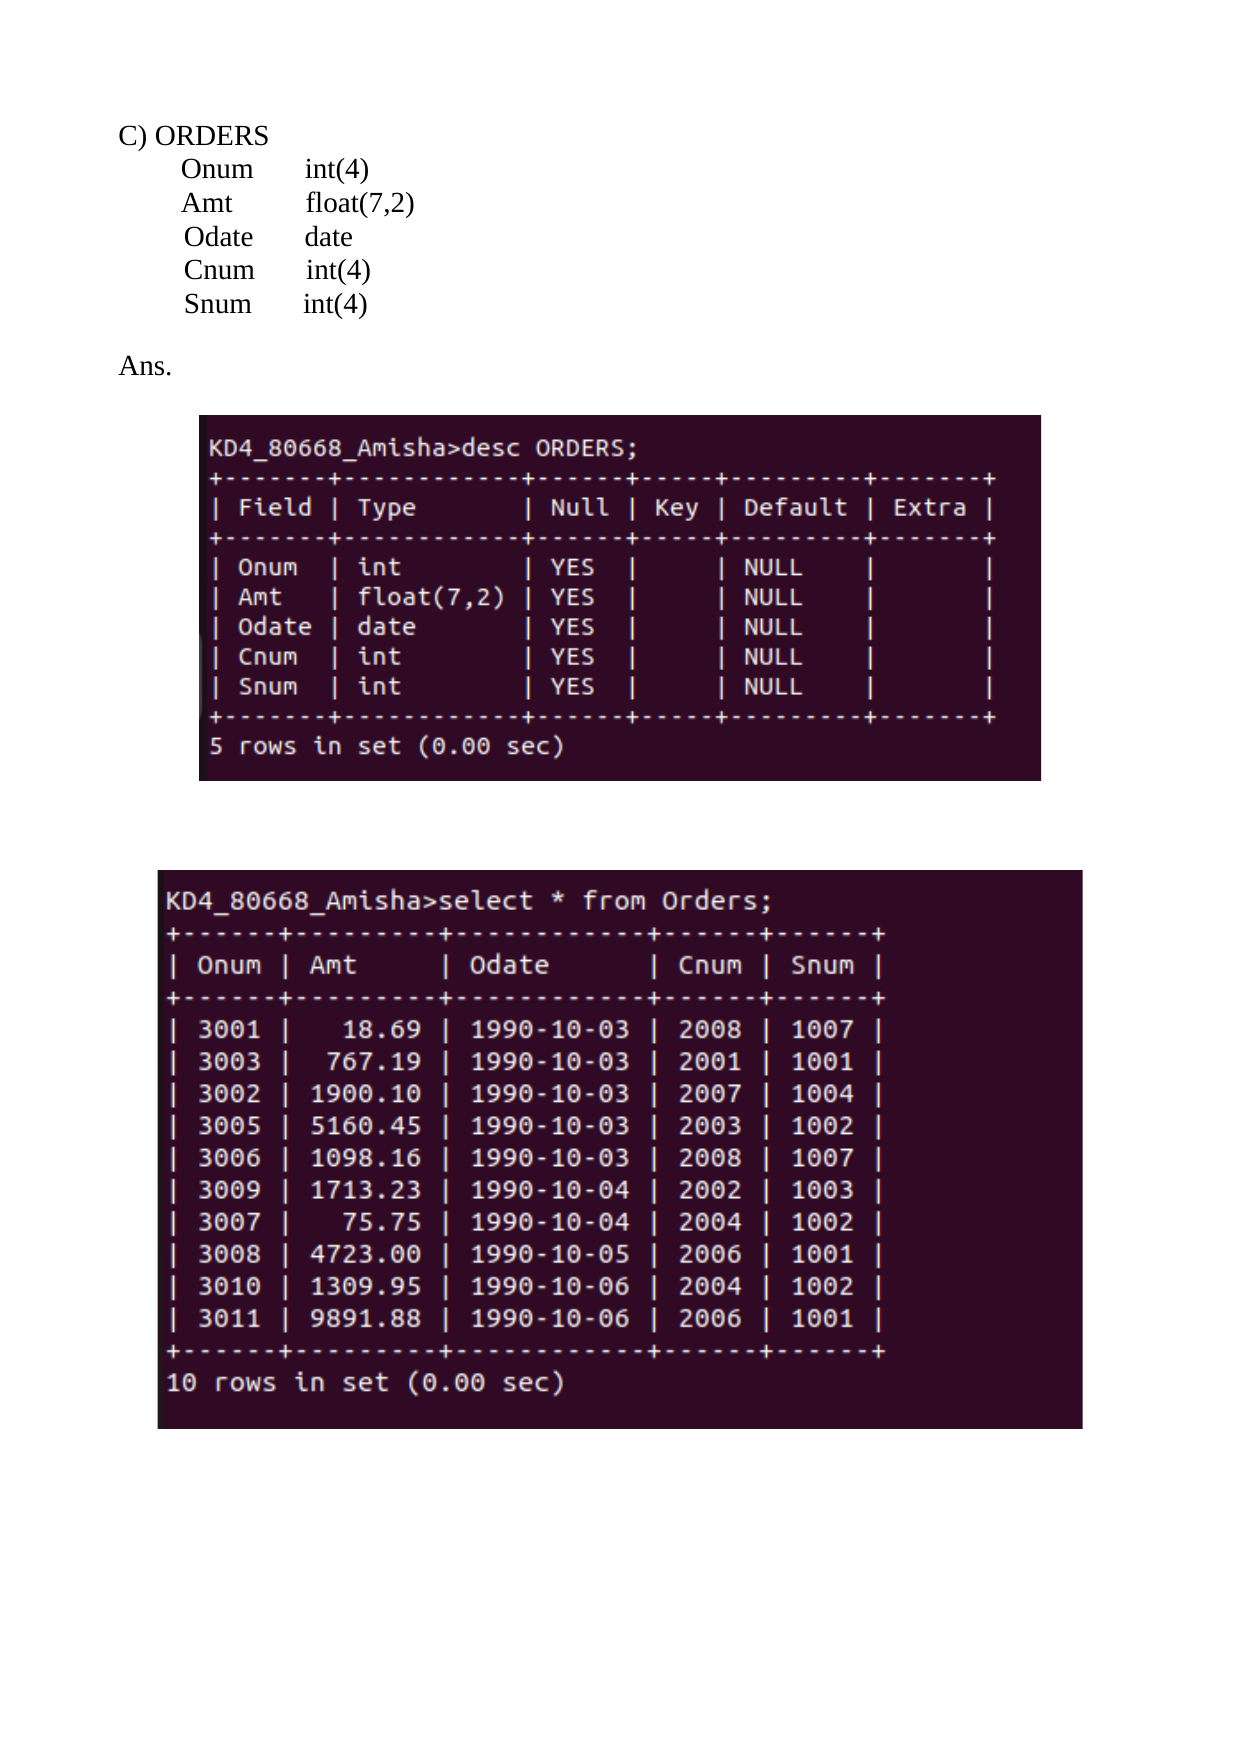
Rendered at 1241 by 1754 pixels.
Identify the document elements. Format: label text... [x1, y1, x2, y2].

text Odate date [118, 219, 1122, 252]
text Ans. [118, 348, 1122, 382]
picture [157, 870, 1083, 1429]
text Cnum int(4) [118, 252, 1122, 286]
text Snum int(4) [118, 286, 1122, 319]
picture [199, 415, 1042, 781]
text Amt float(7,2) [118, 185, 1122, 219]
text Onum int(4) [118, 152, 1122, 185]
text C) ORDERS [118, 118, 1122, 152]
